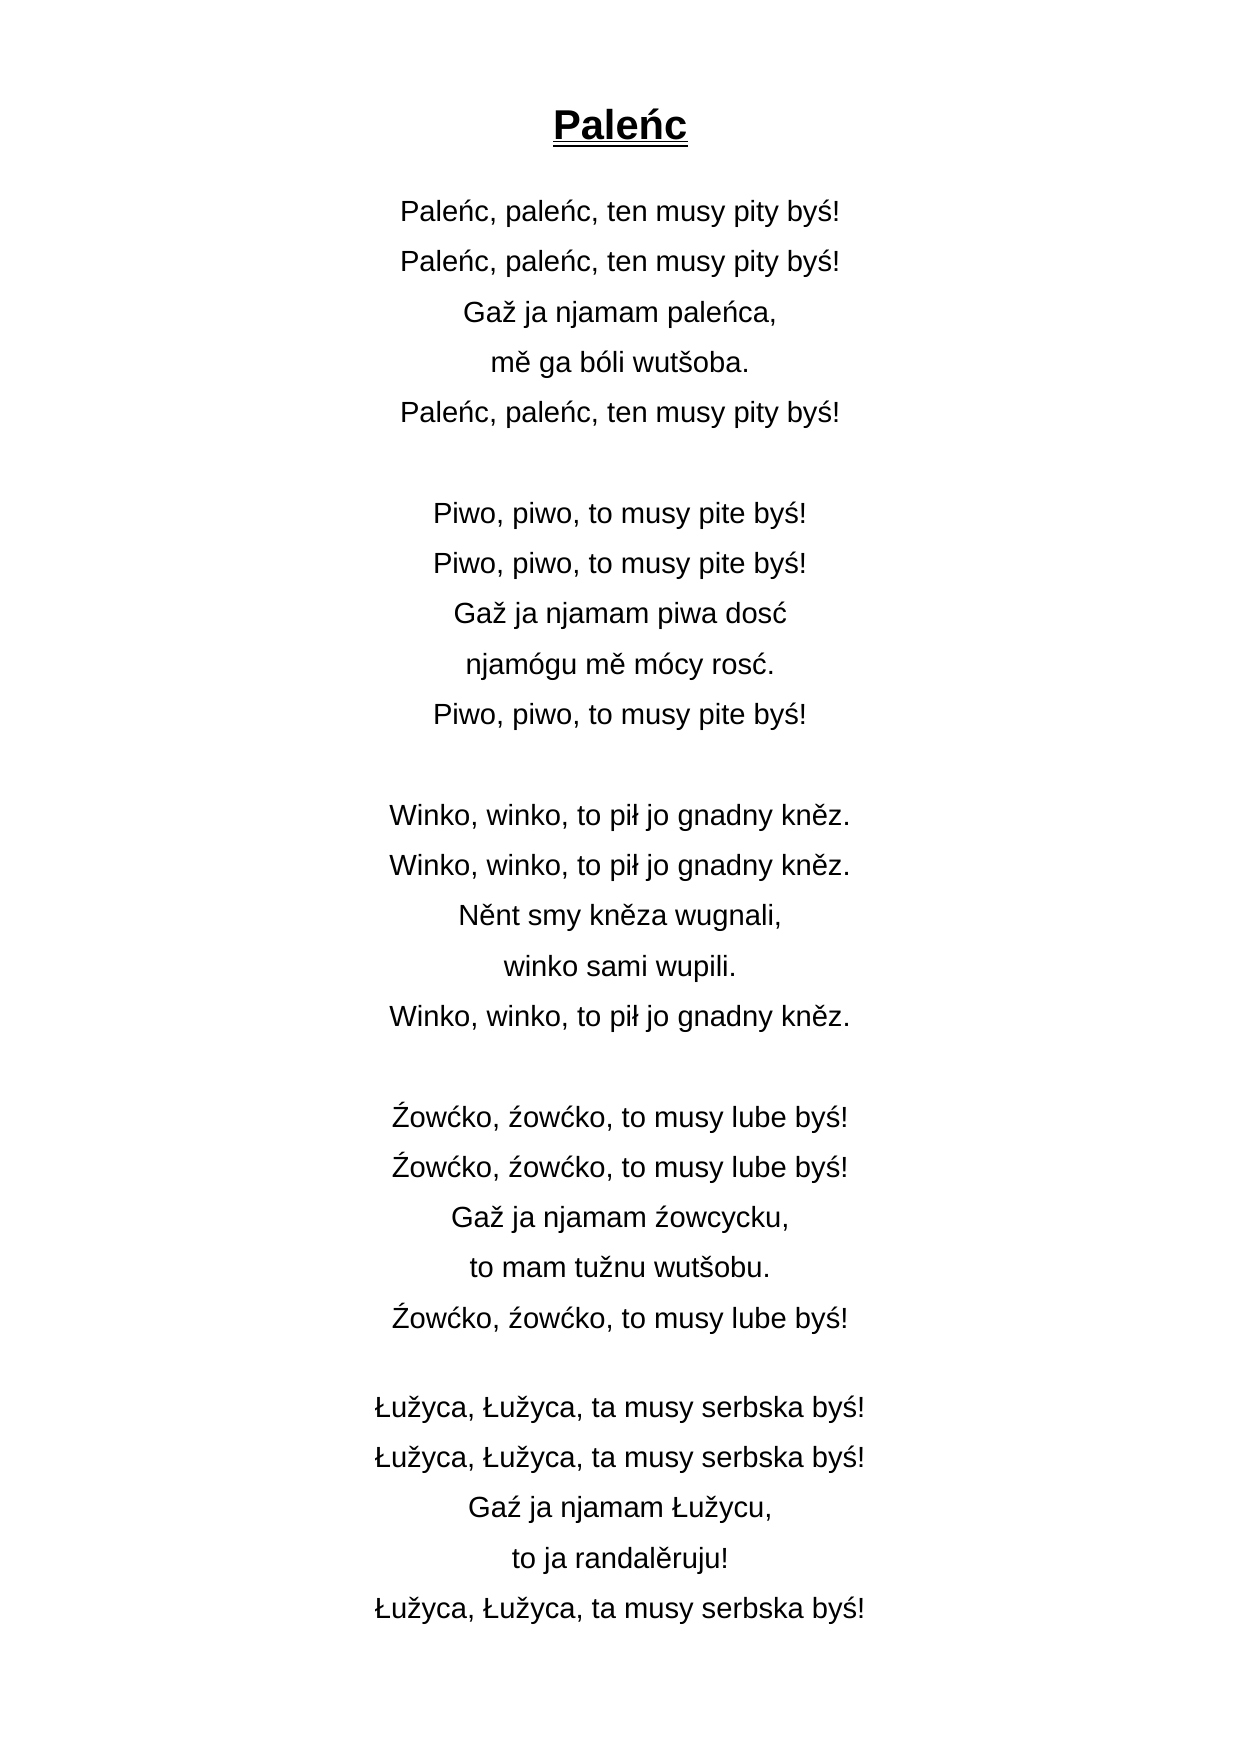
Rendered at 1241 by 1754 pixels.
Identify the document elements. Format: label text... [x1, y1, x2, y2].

text Łužyca, Łužyca, ta musy serbska byś! [118, 1591, 1122, 1624]
text Źowćko, źowćko, to musy lube byś! [118, 1150, 1122, 1183]
text to ja randalěruju! [118, 1541, 1122, 1574]
text Źowćko, źowćko, to musy lube byś! [118, 1301, 1122, 1334]
text Winko, winko, to pił jo gnadny kněz. [118, 848, 1122, 882]
text Gaž ja njamam piwa dosć [118, 596, 1122, 630]
text Gaź ja njamam Łužycu, [118, 1490, 1122, 1524]
text Paleńc, paleńc, ten musy pity byś! [118, 395, 1122, 429]
text winko sami wupili. [118, 949, 1122, 982]
text to mam tužnu wutšobu. [118, 1251, 1122, 1284]
text Piwo, piwo, to musy pite byś! [118, 697, 1122, 731]
text Piwo, piwo, to musy pite byś! [118, 496, 1122, 529]
text Něnt smy kněza wugnali, [118, 898, 1122, 932]
text Winko, winko, to pił jo gnadny kněz. [118, 798, 1122, 831]
text njamógu mě mócy rosć. [118, 647, 1122, 680]
subtitle Paleńc [118, 100, 1122, 148]
text Gaž ja njamam paleńca, [118, 294, 1122, 328]
text Paleńc, paleńc, ten musy pity byś! [118, 194, 1122, 227]
text Gaž ja njamam źowcycku, [118, 1200, 1122, 1234]
text Paleńc, paleńc, ten musy pity byś! [118, 244, 1122, 278]
text Łužyca, Łužyca, ta musy serbska byś! [118, 1390, 1122, 1423]
text Piwo, piwo, to musy pite byś! [118, 546, 1122, 580]
text Łužyca, Łužyca, ta musy serbska byś! [118, 1440, 1122, 1473]
text Źowćko, źowćko, to musy lube byś! [118, 1099, 1122, 1133]
text mě ga bóli wutšoba. [118, 345, 1122, 378]
text Winko, winko, to pił jo gnadny kněz. [118, 999, 1122, 1032]
